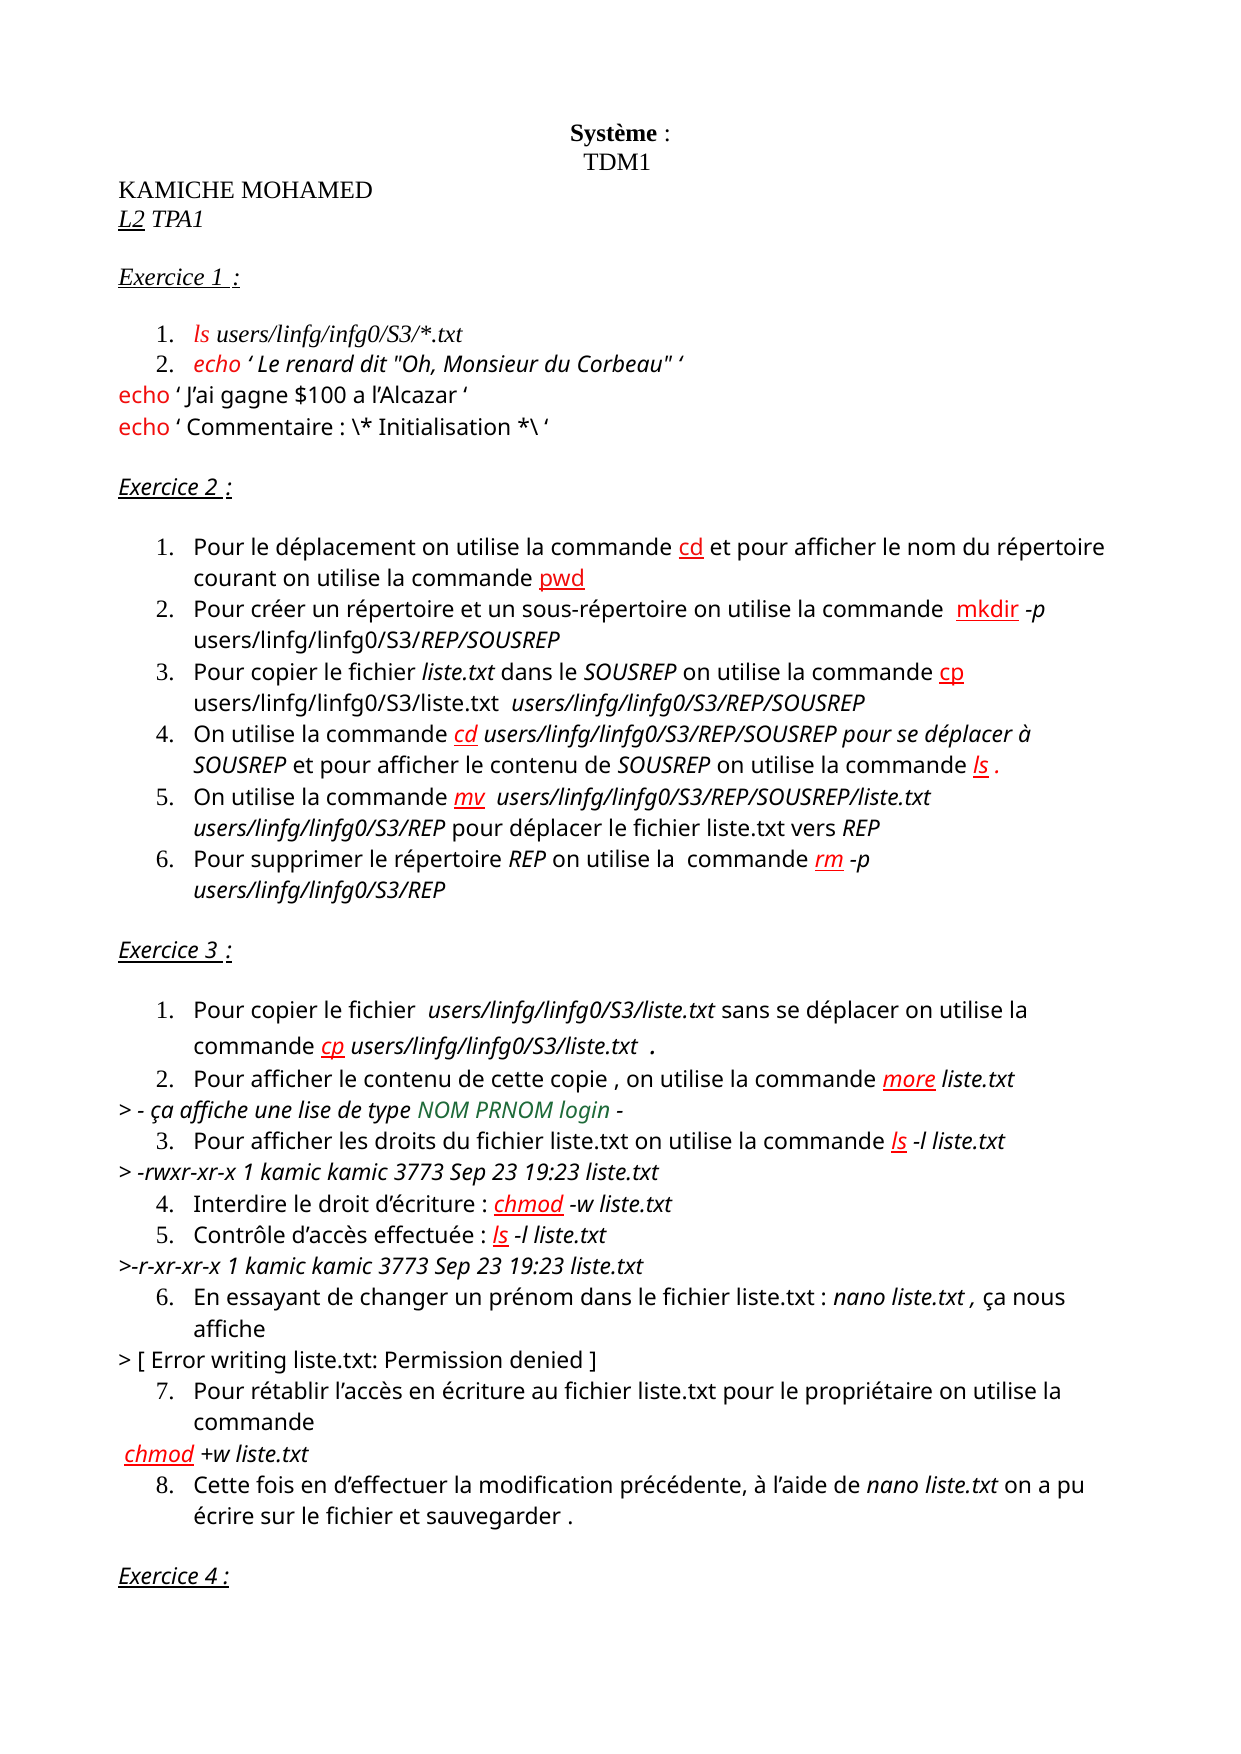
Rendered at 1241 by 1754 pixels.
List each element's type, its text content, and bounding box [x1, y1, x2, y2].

text echo ‘ Commentaire : \* Initialisation *\ ‘ [118, 411, 1122, 442]
list Pour rétablir l’accès en écriture au fichier liste.txt pour le propriétaire on utilise la commande [156, 1375, 1122, 1437]
list On utilise la commande mv users/linfg/linfg0/S3/REP/SOUSREP/liste.txt users/linfg/linfg0/S3/REP pour déplacer le fichier liste.txt vers REP [156, 781, 1122, 843]
text Exercice 4 : [118, 1560, 1122, 1591]
list Pour copier le fichier liste.txt dans le SOUSREP on utilise la commande cp users/linfg/linfg0/S3/liste.txt users/linfg/linfg0/S3/REP/SOUSREP [156, 656, 1122, 718]
list En essayant de changer un prénom dans le fichier liste.txt : nano liste.txt , ça nous affiche [156, 1281, 1122, 1344]
text KAMICHE MOHAMED [118, 176, 1122, 204]
list Pour afficher les droits du fichier liste.txt on utilise la commande ls -l liste.txt [156, 1125, 1122, 1156]
list On utilise la commande cd users/linfg/linfg0/S3/REP/SOUSREP pour se déplacer à SOUSREP et pour afficher le contenu de SOUSREP on utilise la commande ls . [156, 718, 1122, 781]
text chmod +w liste.txt [118, 1437, 1122, 1469]
text Exercice 1 : [118, 262, 1122, 291]
list Pour supprimer le répertoire REP on utilise la commande rm -p users/linfg/linfg0/S3/REP [156, 843, 1122, 906]
list Interdire le droit d’écriture : chmod -w liste.txt [156, 1187, 1122, 1219]
text TDM1 [118, 147, 1122, 176]
list Pour afficher le contenu de cette copie , on utilise la commande more liste.txt [156, 1062, 1122, 1094]
text Exercice 2 : [118, 471, 1122, 502]
text L2 TPA1 [118, 204, 1122, 233]
list echo ‘ Le renard dit "Oh, Monsieur du Corbeau" ‘ [156, 348, 1122, 379]
text echo ‘ J’ai gagne $100 a l’Alcazar ‘ [118, 379, 1122, 411]
text > [ Error writing liste.txt: Permission denied ] [118, 1344, 1122, 1375]
list Contrôle d’accès effectuée : ls -l liste.txt [156, 1219, 1122, 1250]
text > - ça affiche une lise de type NOM PRNOM login - [118, 1094, 1122, 1125]
list Pour le déplacement on utilise la commande cd et pour afficher le nom du répertoire courant on utilise la commande pwd [156, 531, 1122, 593]
list Pour copier le fichier users/linfg/linfg0/S3/liste.txt sans se déplacer on utilise la commande cp users/linfg/linfg0/S3/liste.txt . [156, 994, 1122, 1062]
list Cette fois en d’effectuer la modification précédente, à l’aide de nano liste.txt on a pu écrire sur le fichier et sauvegarder . [156, 1469, 1122, 1531]
list ls users/linfg/infg0/S3/*.txt [156, 319, 1122, 348]
text >-r-xr-xr-x 1 kamic kamic 3773 Sep 23 19:23 liste.txt [118, 1250, 1122, 1281]
text > -rwxr-xr-x 1 kamic kamic 3773 Sep 23 19:23 liste.txt [118, 1156, 1122, 1187]
list Pour créer un répertoire et un sous-répertoire on utilise la commande mkdir -p users/linfg/linfg0/S3/REP/SOUSREP [156, 593, 1122, 656]
text Exercice 3 : [118, 934, 1122, 966]
text Système : [118, 118, 1122, 147]
